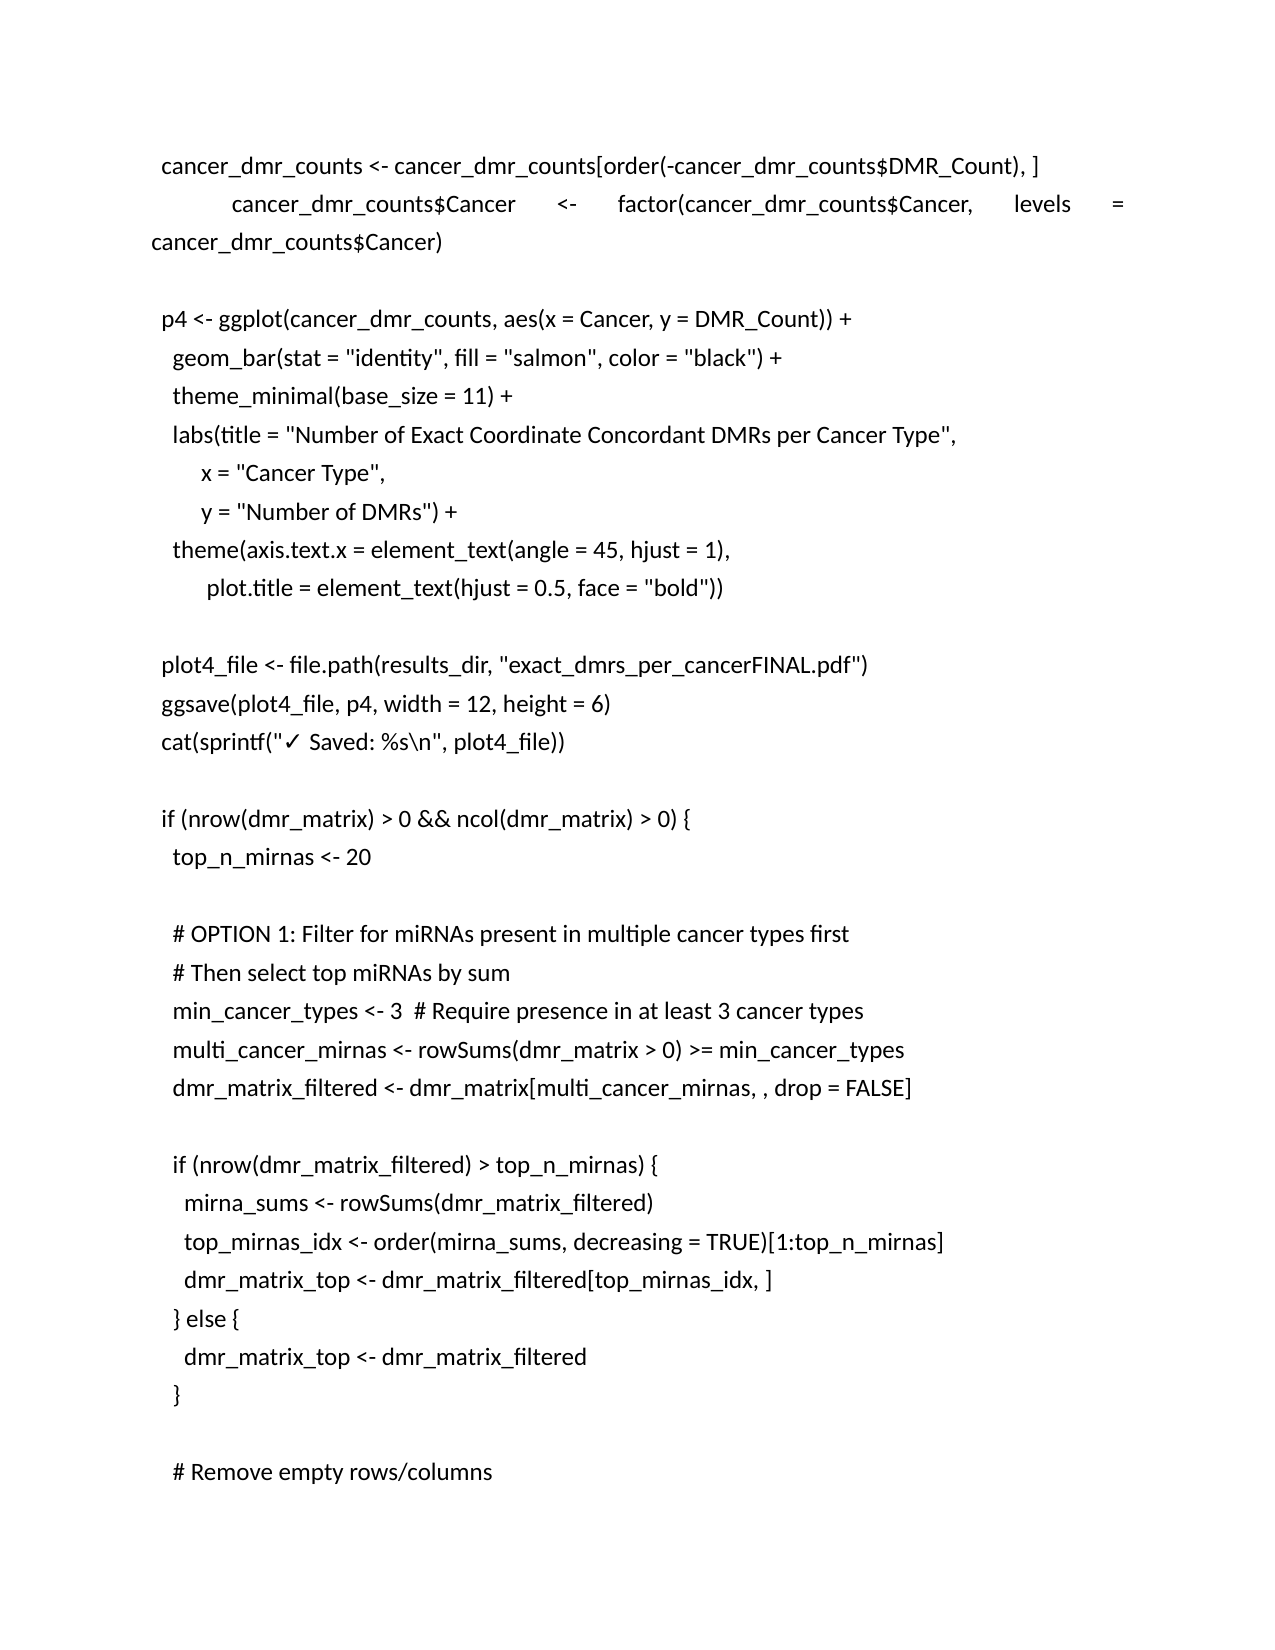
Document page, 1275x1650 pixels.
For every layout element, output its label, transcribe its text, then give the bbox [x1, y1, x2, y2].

text theme(axis.text.x = element_text(angle = 45, hjust = 1), [150, 534, 1125, 564]
text min_cancer_types <- 3 # Require presence in at least 3 cancer types [150, 995, 1125, 1026]
text ggsave(plot4_file, p4, width = 12, height = 6) [150, 688, 1125, 718]
text } else { [150, 1303, 1125, 1333]
text plot4_file <- file.path(results_dir, "exact_dmrs_per_cancerFINAL.pdf") [150, 649, 1125, 680]
text # OPTION 1: Filter for miRNAs present in multiple cancer types first [150, 918, 1125, 949]
text multi_cancer_mirnas <- rowSums(dmr_matrix > 0) >= min_cancer_types [150, 1034, 1125, 1064]
text dmr_matrix_top <- dmr_matrix_filtered [150, 1341, 1125, 1372]
text p4 <- ggplot(cancer_dmr_counts, aes(x = Cancer, y = DMR_Count)) + [150, 303, 1125, 334]
text x = "Cancer Type", [150, 457, 1125, 488]
text dmr_matrix_top <- dmr_matrix_filtered[top_mirnas_idx, ] [150, 1264, 1125, 1295]
text if (nrow(dmr_matrix_filtered) > top_n_mirnas) { [150, 1149, 1125, 1179]
text cancer_dmr_counts <- cancer_dmr_counts[order(-cancer_dmr_counts$DMR_Count), ] [150, 150, 1125, 181]
text top_n_mirnas <- 20 [150, 842, 1125, 872]
text cat(sprintf("✓ Saved: %s\n", plot4_file)) [150, 726, 1125, 757]
text top_mirnas_idx <- order(mirna_sums, decreasing = TRUE)[1:top_n_mirnas] [150, 1226, 1125, 1256]
text # Then select top miRNAs by sum [150, 957, 1125, 987]
text theme_minimal(base_size = 11) + [150, 380, 1125, 411]
text plot.title = element_text(hjust = 0.5, face = "bold")) [150, 572, 1125, 603]
text dmr_matrix_filtered <- dmr_matrix[multi_cancer_mirnas, , drop = FALSE] [150, 1072, 1125, 1103]
text # Remove empty rows/columns [150, 1457, 1125, 1487]
text y = "Number of DMRs") + [150, 496, 1125, 526]
text cancer_dmr_counts$Cancer <- factor(cancer_dmr_counts$Cancer, levels = cancer_dmr_counts$Cancer) [150, 188, 1125, 257]
text } [150, 1380, 1125, 1410]
text geom_bar(stat = "identity", fill = "salmon", color = "black") + [150, 342, 1125, 372]
text mirna_sums <- rowSums(dmr_matrix_filtered) [150, 1187, 1125, 1218]
text if (nrow(dmr_matrix) > 0 && ncol(dmr_matrix) > 0) { [150, 803, 1125, 834]
text labs(title = "Number of Exact Coordinate Concordant DMRs per Cancer Type", [150, 419, 1125, 449]
